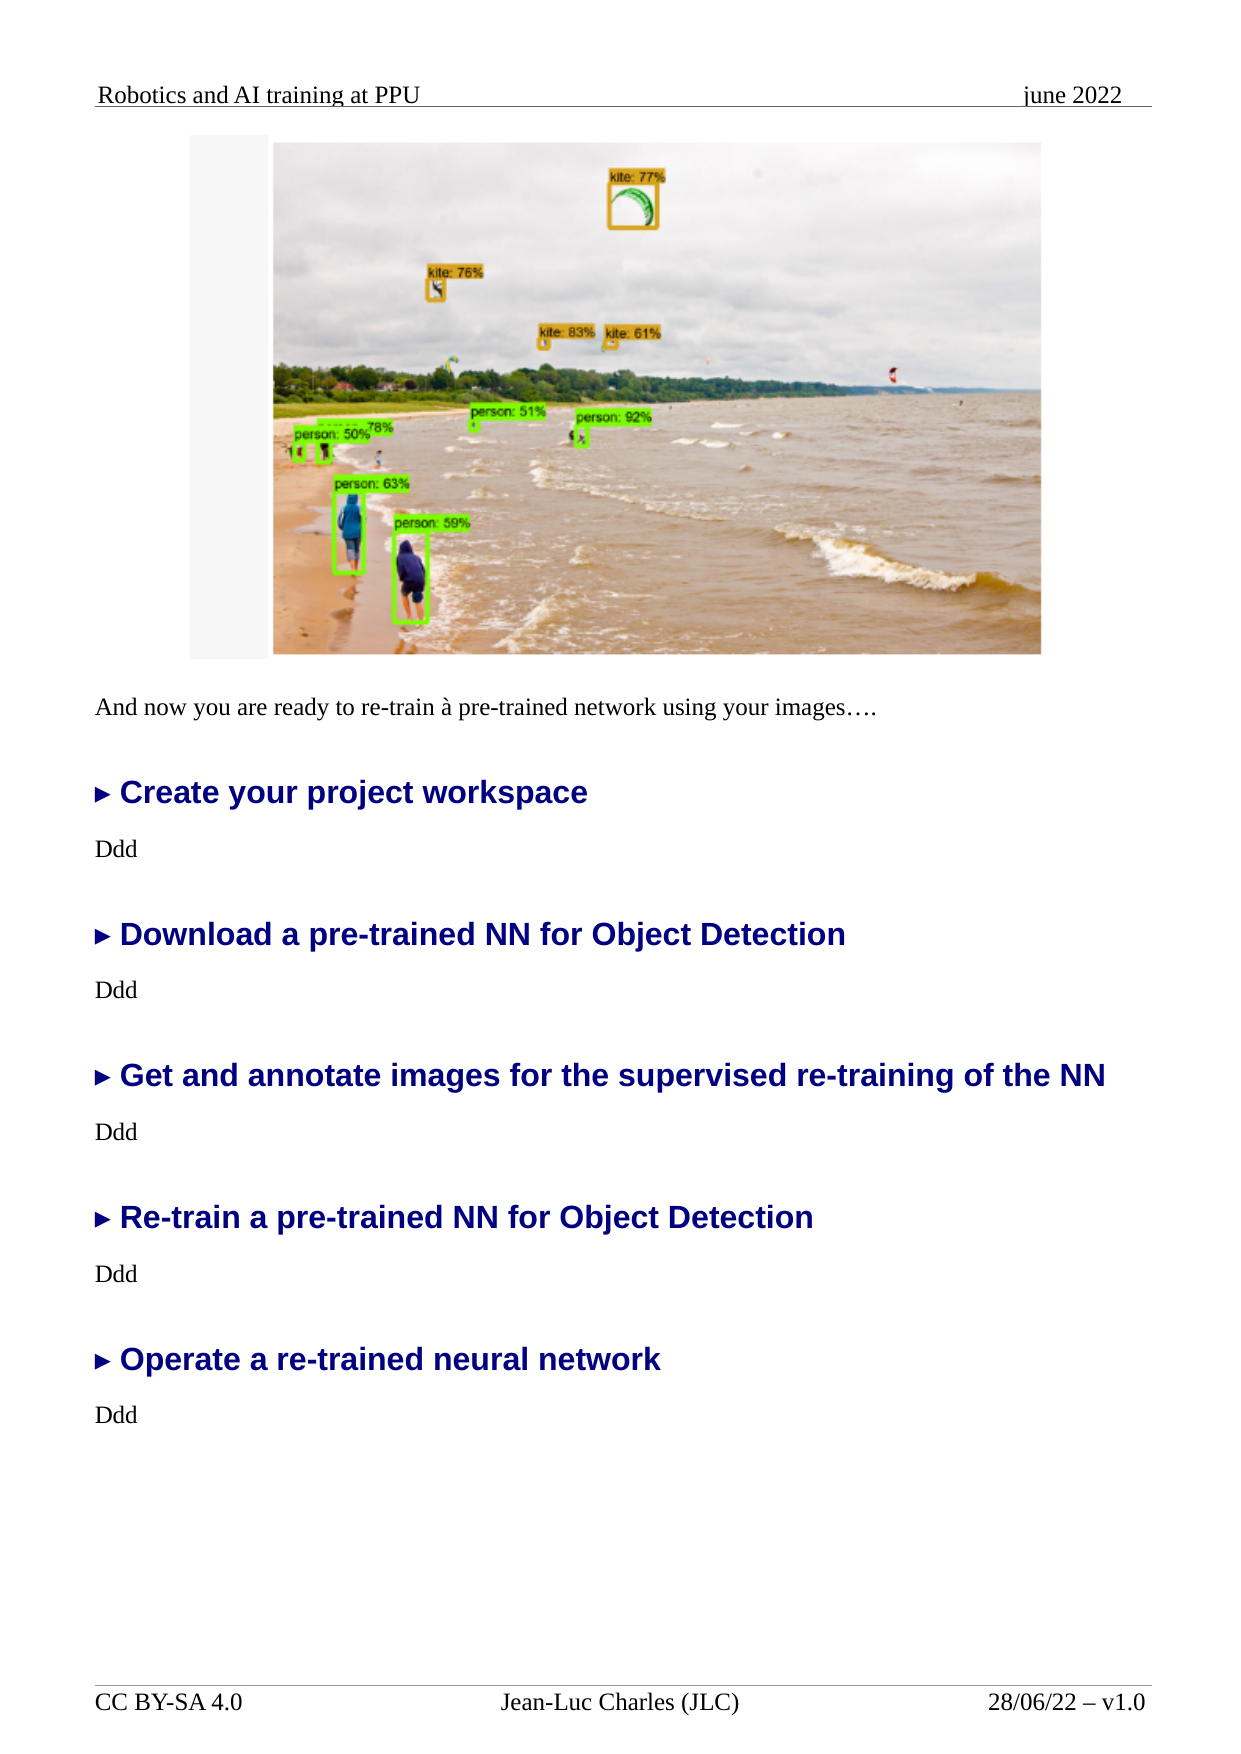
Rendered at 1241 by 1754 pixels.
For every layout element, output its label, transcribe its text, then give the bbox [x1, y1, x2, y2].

subtitle ▸ Create your project workspace [94, 773, 1152, 810]
subtitle ▸ Download a pre-trained NN for Object Detection [94, 915, 1152, 952]
text Ddd [94, 834, 1152, 863]
subtitle ▸ Re-train a pre-trained NN for Object Detection [94, 1198, 1152, 1235]
text Ddd [94, 1259, 1152, 1288]
text Ddd [94, 976, 1152, 1004]
text Ddd [94, 1117, 1152, 1146]
text And now you are ready to re-train à pre-trained network using your images…. [94, 692, 1152, 721]
subtitle ▸ Get and annotate images for the supervised re-training of the NN [94, 1057, 1152, 1093]
text Ddd [94, 1401, 1152, 1429]
subtitle ▸ Operate a re-trained neural network [94, 1340, 1152, 1377]
picture [189, 135, 1057, 664]
